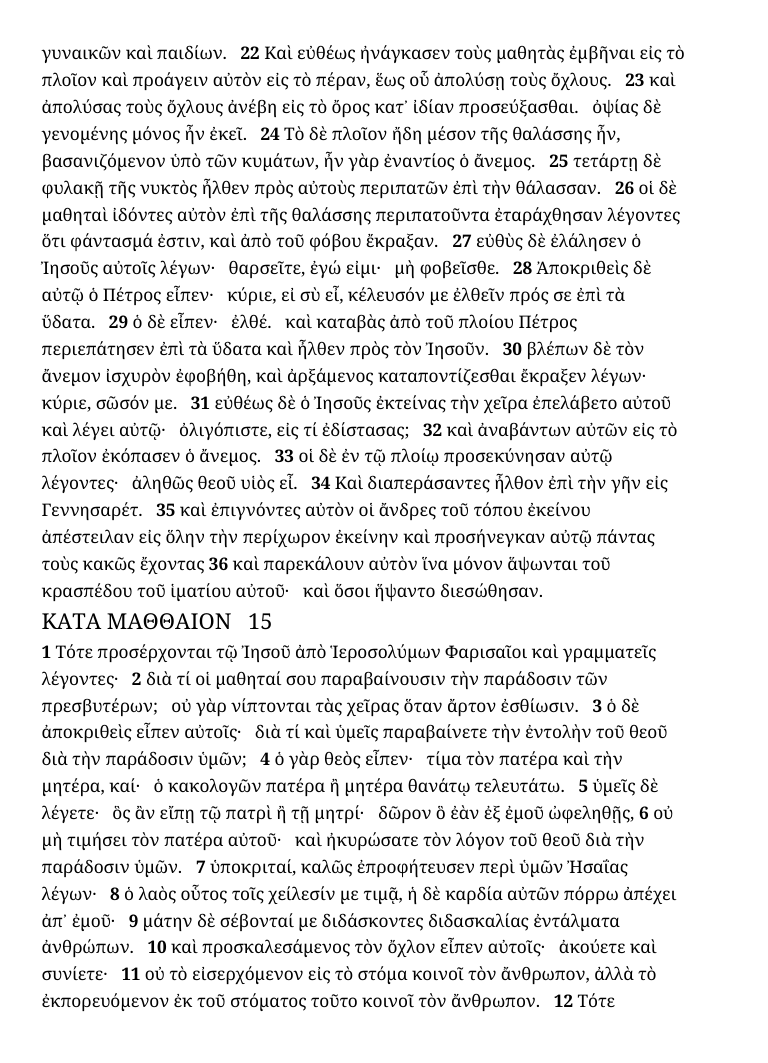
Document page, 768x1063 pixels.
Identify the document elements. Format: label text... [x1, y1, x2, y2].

text γυναικῶν καὶ παιδίων. 22 Καὶ εὐθέως ἠνάγκασεν τοὺς μαθητὰς ἐμβῆναι εἰς τὸ πλοῖον καὶ προάγειν αὐτὸν εἰς τὸ πέραν, ἕως οὗ ἀπολύσῃ τοὺς ὄχλους. 23 καὶ ἀπολύσας τοὺς ὄχλους ἀνέβη εἰς τὸ ὄρος κατ᾽ ἰδίαν προσεύξασθαι. ὀψίας δὲ γενομένης μόνος ἦν ἐκεῖ. 24 Τὸ δὲ πλοῖον ἤδη μέσον τῆς θαλάσσης ἦν, βασανιζόμενον ὑπὸ τῶν κυμάτων, ἦν γὰρ ἐναντίος ὁ ἄνεμος. 25 τετάρτῃ δὲ φυλακῇ τῆς νυκτὸς ἦλθεν πρὸς αὐτοὺς περιπατῶν ἐπὶ τὴν θάλασσαν. 26 οἱ δὲ μαθηταὶ ἰδόντες αὐτὸν ἐπὶ τῆς θαλάσσης περιπατοῦντα ἐταράχθησαν λέγοντες ὅτι φάντασμά ἐστιν, καὶ ἀπὸ τοῦ φόβου ἔκραξαν. 27 εὐθὺς δὲ ἐλάλησεν ὁ Ἰησοῦς αὐτοῖς λέγων· θαρσεῖτε, ἐγώ εἰμι· μὴ φοβεῖσθε. 28 Ἀποκριθεὶς δὲ αὐτῷ ὁ Πέτρος εἶπεν· κύριε, εἰ σὺ εἶ, κέλευσόν με ἐλθεῖν πρός σε ἐπὶ τὰ ὕδατα. 29 ὁ δὲ εἶπεν· ἐλθέ. καὶ καταβὰς ἀπὸ τοῦ πλοίου Πέτρος περιεπάτησεν ἐπὶ τὰ ὕδατα καὶ ἦλθεν πρὸς τὸν Ἰησοῦν. 30 βλέπων δὲ τὸν ἄνεμον ἰσχυρὸν ἐφοβήθη, καὶ ἀρξάμενος καταποντίζεσθαι ἔκραξεν λέγων· κύριε, σῶσόν με. 31 εὐθέως δὲ ὁ Ἰησοῦς ἐκτείνας τὴν χεῖρα ἐπελάβετο αὐτοῦ καὶ λέγει αὐτῷ· ὀλιγόπιστε, εἰς τί ἐδίστασας; 32 καὶ ἀναβάντων αὐτῶν εἰς τὸ πλοῖον ἐκόπασεν ὁ ἄνεμος. 33 οἱ δὲ ἐν τῷ πλοίῳ προσεκύνησαν αὐτῷ λέγοντες· ἀληθῶς θεοῦ υἱὸς εἶ. 34 Καὶ διαπεράσαντες ἦλθον ἐπὶ τὴν γῆν εἰς Γεννησαρέτ. 35 καὶ ἐπιγνόντες αὐτὸν οἱ ἄνδρες τοῦ τόπου ἐκείνου ἀπέστειλαν εἰς ὅλην τὴν περίχωρον ἐκείνην καὶ προσήνεγκαν αὐτῷ πάντας τοὺς κακῶς ἔχοντας 36 καὶ παρεκάλουν αὐτὸν ἵνα μόνον ἅψωνται τοῦ κρασπέδου τοῦ ἱματίου αὐτοῦ· καὶ ὅσοι ἥψαντο διεσώθησαν. [41, 41, 685, 602]
text 1 Τότε προσέρχονται τῷ Ἰησοῦ ἀπὸ Ἱεροσολύμων Φαρισαῖοι καὶ γραμματεῖς λέγοντες· 2 διὰ τί οἱ μαθηταί σου παραβαίνουσιν τὴν παράδοσιν τῶν πρεσβυτέρων; οὐ γὰρ νίπτονται τὰς χεῖρας ὅταν ἄρτον ἐσθίωσιν. 3 ὁ δὲ ἀποκριθεὶς εἶπεν αὐτοῖς· διὰ τί καὶ ὑμεῖς παραβαίνετε τὴν ἐντολὴν τοῦ θεοῦ διὰ τὴν παράδοσιν ὑμῶν; 4 ὁ γὰρ θεὸς εἶπεν· τίμα τὸν πατέρα καὶ τὴν μητέρα, καί· ὁ κακολογῶν πατέρα ἢ μητέρα θανάτῳ τελευτάτω. 5 ὑμεῖς δὲ λέγετε· ὃς ἂν εἴπῃ τῷ πατρὶ ἢ τῇ μητρί· δῶρον ὃ ἐὰν ἐξ ἐμοῦ ὠφεληθῇς, 6 οὐ μὴ τιμήσει τὸν πατέρα αὐτοῦ· καὶ ἠκυρώσατε τὸν λόγον τοῦ θεοῦ διὰ τὴν παράδοσιν ὑμῶν. 7 ὑποκριταί, καλῶς ἐπροφήτευσεν περὶ ὑμῶν Ἠσαΐας λέγων· 8 ὁ λαὸς οὗτος τοῖς χείλεσίν με τιμᾷ, ἡ δὲ καρδία αὐτῶν πόρρω ἀπέχει ἀπ᾽ ἐμοῦ· 9 μάτην δὲ σέβονταί με διδάσκοντες διδασκαλίας ἐντάλματα ἀνθρώπων. 10 καὶ προσκαλεσάμενος τὸν ὄχλον εἶπεν αὐτοῖς· ἀκούετε καὶ συνίετε· 11 οὐ τὸ εἰσερχόμενον εἰς τὸ στόμα κοινοῖ τὸν ἄνθρωπον, ἀλλὰ τὸ ἐκπορευόμενον ἐκ τοῦ στόματος τοῦτο κοινοῖ τὸν ἄνθρωπον. 12 Τότε [41, 640, 685, 1013]
text ΚΑΤΑ ΜΑΘΘΑΙΟΝ 15 [41, 606, 685, 636]
